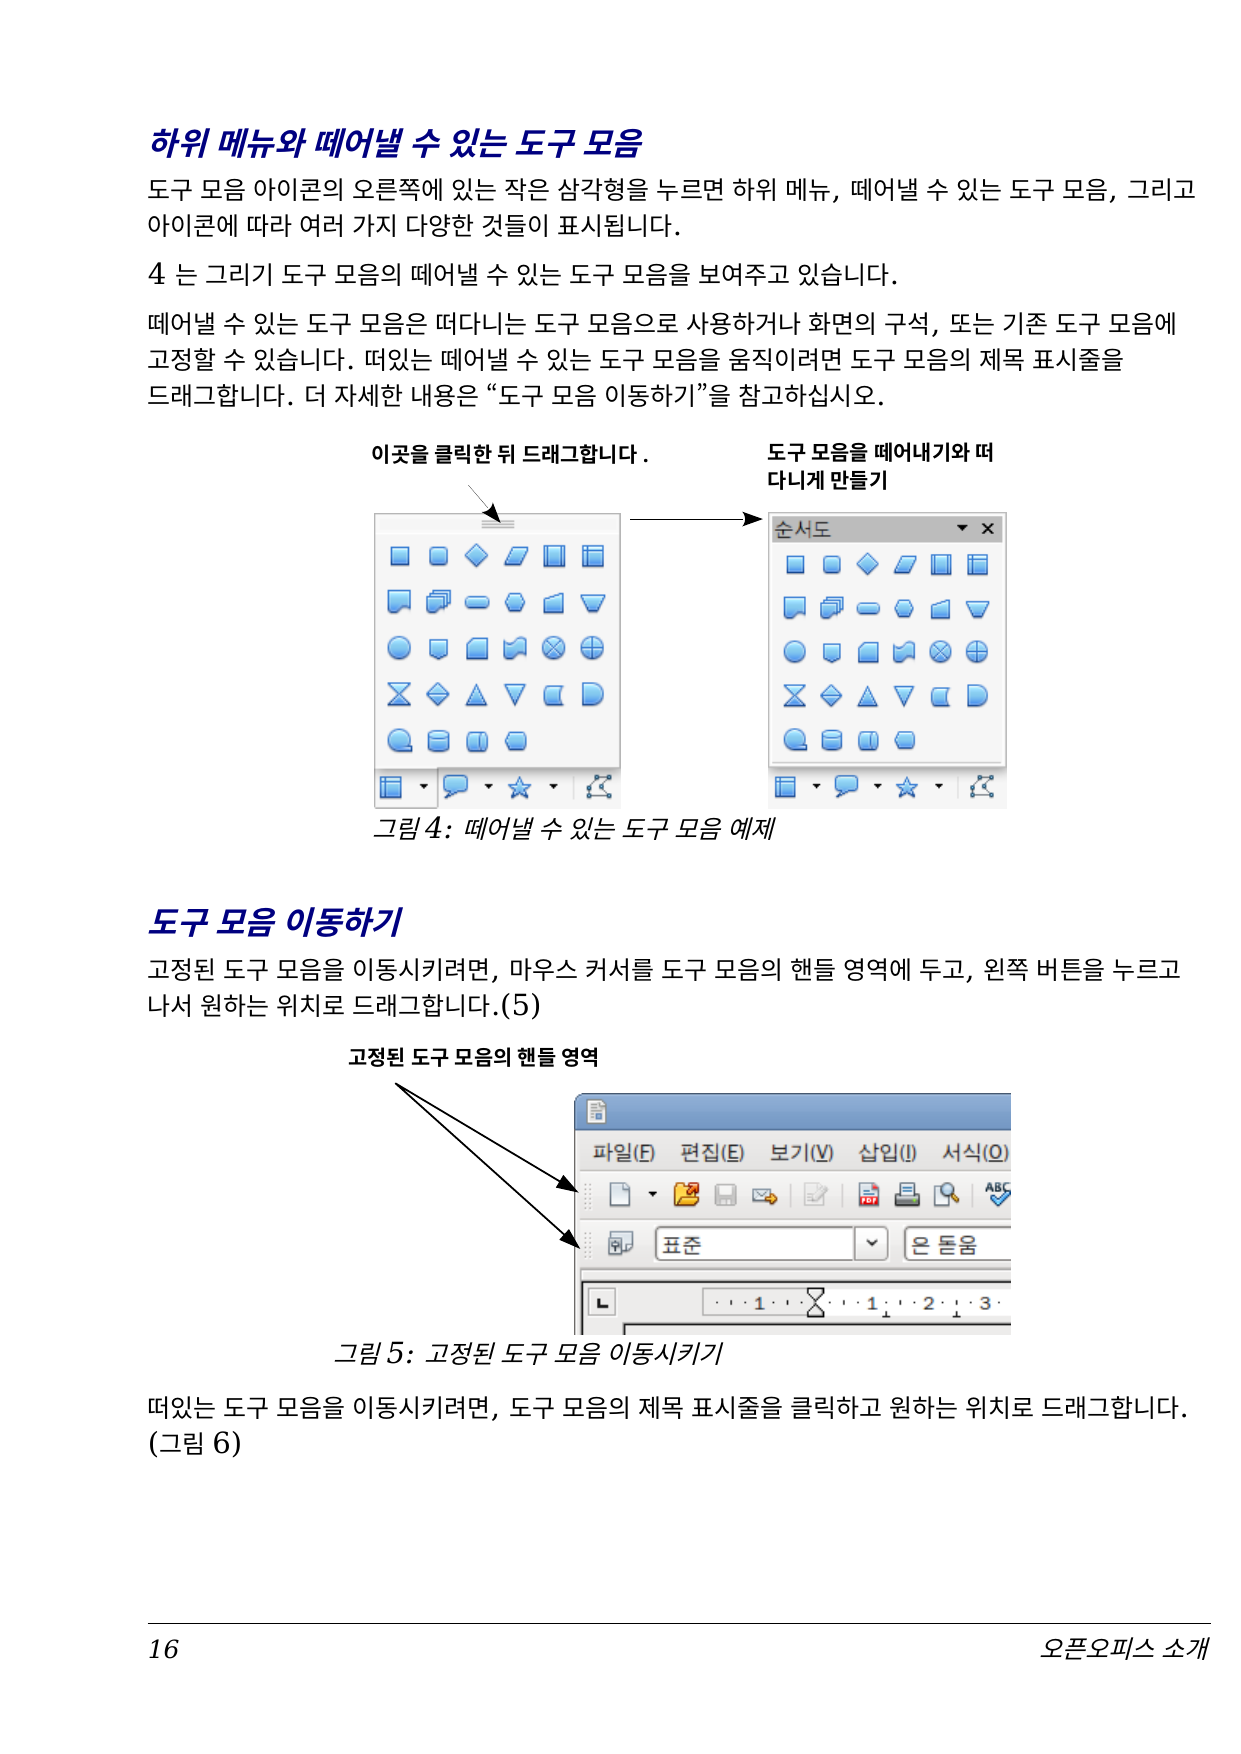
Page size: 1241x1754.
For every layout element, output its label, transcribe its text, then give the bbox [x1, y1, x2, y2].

text 고정된 도구 모음을 이동시키려면, 마우스 커서를 도구 모음의 핸들 영역에 두고, 왼쪽 버튼을 누르고 나서 원하는 위치로 드래그합니다.(그림 5) [148, 950, 1211, 1023]
picture [374, 513, 621, 809]
text 도구 모음 아이콘의 오른쪽에 있는 작은 삼각형을 누르면 하위 메뉴, 떼어낼 수 있는 도구 모음, 그리고 아이콘에 따라 여러 가지 다양한 것들이 표시됩니다. [148, 171, 1211, 243]
subtitle 도구 모음 이동하기 [148, 898, 1211, 944]
picture [768, 512, 1007, 809]
text 그림 4: 떼어낼 수 있는 도구 모음 예제 [372, 809, 1014, 845]
subtitle 하위 메뉴와 떼어낼 수 있는 도구 모음 [148, 118, 1211, 164]
text 그림 5: 고정된 도구 모음 이동시키기 [333, 1335, 1025, 1371]
text 그림 4 는 그리기 도구 모음의 떼어낼 수 있는 도구 모음을 보여주고 있습니다. [148, 256, 1211, 292]
text 떼어낼 수 있는 도구 모음은 떠다니는 도구 모음으로 사용하거나 화면의 구석, 또는 기존 도구 모음에 고정할 수 있습니다. 떠있는 떼어낼 수 있는 도구 모음을 움직이려면 도구 모음의 제목 표시줄을 드래그합니다. 더 자세한 내용은 “도구 모음 이동하기”을 참고하십시오. [148, 304, 1211, 413]
text 떠있는 도구 모음을 이동시키려면, 도구 모음의 제목 표시줄을 클릭하고 원하는 위치로 드래그합니다.(그림 6) [148, 1388, 1211, 1461]
picture [574, 1093, 1011, 1335]
